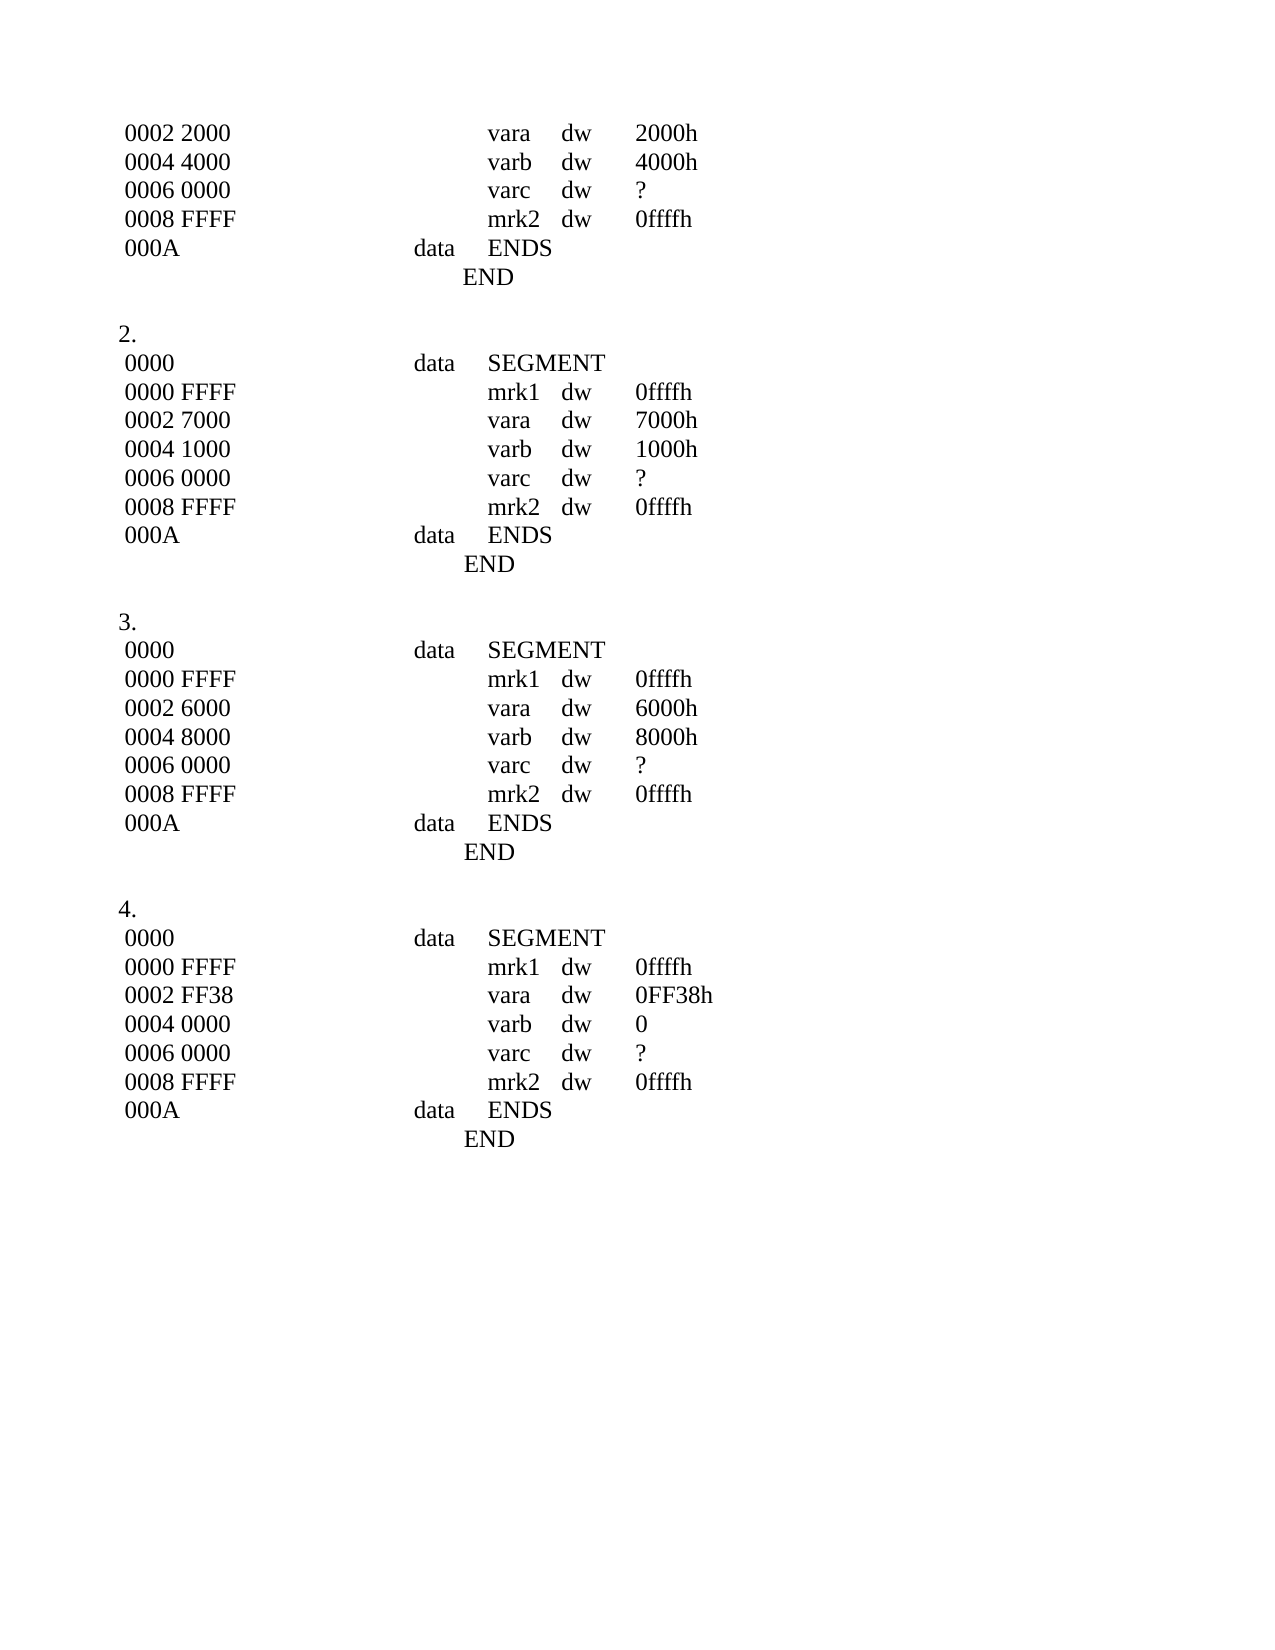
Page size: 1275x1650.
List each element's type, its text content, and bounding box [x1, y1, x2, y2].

text 0000 FFFF mrk1 dw 0ffffh [118, 377, 1157, 406]
text 0004 8000 varb dw 8000h [118, 722, 1157, 751]
text 0000 FFFF mrk1 dw 0ffffh [118, 952, 1157, 981]
text 0002 6000 vara dw 6000h [118, 693, 1157, 722]
text 0004 1000 varb dw 1000h [118, 434, 1157, 463]
text 000A data ENDS [118, 808, 1157, 837]
text 4. [118, 894, 1157, 923]
text 0006 0000 varc dw ? [118, 1038, 1157, 1067]
text END [118, 1124, 1157, 1153]
text 0004 4000 varb dw 4000h [118, 147, 1157, 176]
text 0000 data SEGMENT [118, 923, 1157, 952]
text 0000 data SEGMENT [118, 636, 1157, 664]
text 0006 0000 varc dw ? [118, 751, 1157, 779]
text END [118, 262, 1157, 291]
text 0006 0000 varc dw ? [118, 176, 1157, 204]
text 000A data ENDS [118, 521, 1157, 549]
text 0002 7000 vara dw 7000h [118, 406, 1157, 434]
text 0002 2000 vara dw 2000h [118, 118, 1157, 147]
text 0002 FF38 vara dw 0FF38h [118, 981, 1157, 1009]
text 0004 0000 varb dw 0 [118, 1009, 1157, 1038]
text 0006 0000 varc dw ? [118, 463, 1157, 492]
text 0000 data SEGMENT [118, 348, 1157, 377]
text END [118, 837, 1157, 866]
text 0008 FFFF mrk2 dw 0ffffh [118, 1067, 1157, 1096]
text 0008 FFFF mrk2 dw 0ffffh [118, 204, 1157, 233]
text 0008 FFFF mrk2 dw 0ffffh [118, 779, 1157, 808]
text 2. [118, 319, 1157, 348]
text END [118, 549, 1157, 578]
text 0000 FFFF mrk1 dw 0ffffh [118, 664, 1157, 693]
text 3. [118, 607, 1157, 636]
text 000A data ENDS [118, 1096, 1157, 1124]
text 000A data ENDS [118, 233, 1157, 262]
text 0008 FFFF mrk2 dw 0ffffh [118, 492, 1157, 521]
